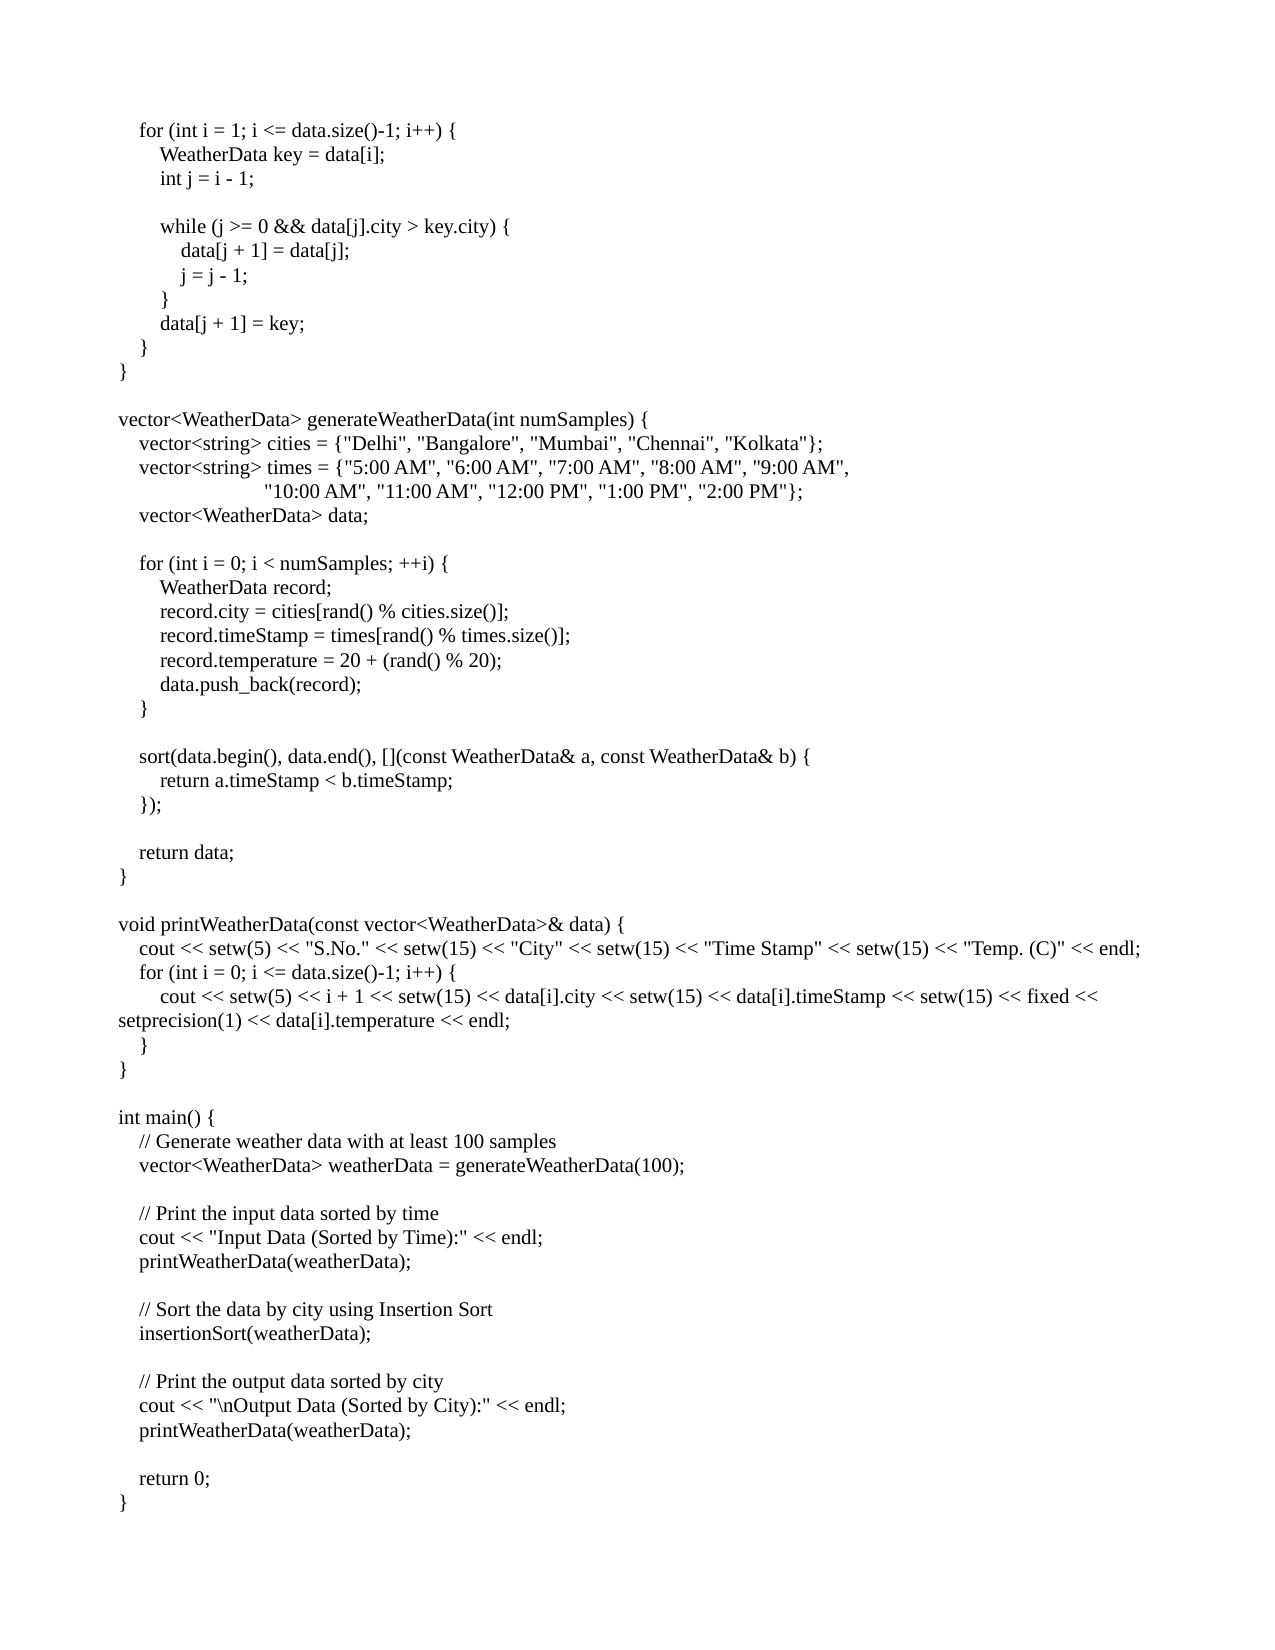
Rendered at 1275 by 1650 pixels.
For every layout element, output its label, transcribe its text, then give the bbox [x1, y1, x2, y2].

text record.timeStamp = times[rand() % times.size()]; [118, 623, 1157, 647]
text } [118, 287, 1157, 311]
text vector<string> times = {"5:00 AM", "6:00 AM", "7:00 AM", "8:00 AM", "9:00 AM", [118, 455, 1157, 479]
text return a.timeStamp < b.timeStamp; [118, 768, 1157, 792]
text printWeatherData(weatherData); [118, 1249, 1157, 1273]
text "10:00 AM", "11:00 AM", "12:00 PM", "1:00 PM", "2:00 PM"}; [118, 479, 1157, 503]
text WeatherData key = data[i]; [118, 142, 1157, 166]
text return data; [118, 840, 1157, 864]
text vector<WeatherData> generateWeatherData(int numSamples) { [118, 407, 1157, 431]
text int j = i - 1; [118, 166, 1157, 190]
text vector<WeatherData> weatherData = generateWeatherData(100); [118, 1153, 1157, 1177]
text sort(data.begin(), data.end(), [](const WeatherData& a, const WeatherData& b) { [118, 744, 1157, 768]
text cout << "Input Data (Sorted by Time):" << endl; [118, 1225, 1157, 1249]
text vector<string> cities = {"Delhi", "Bangalore", "Mumbai", "Chennai", "Kolkata"}; [118, 431, 1157, 455]
text cout << "\nOutput Data (Sorted by City):" << endl; [118, 1393, 1157, 1417]
text printWeatherData(weatherData); [118, 1417, 1157, 1442]
text while (j >= 0 && data[j].city > key.city) { [118, 214, 1157, 238]
text } [118, 1057, 1157, 1081]
text record.city = cities[rand() % cities.size()]; [118, 599, 1157, 623]
text int main() { [118, 1105, 1157, 1129]
text for (int i = 0; i <= data.size()-1; i++) { [118, 960, 1157, 984]
text } [118, 1032, 1157, 1057]
text data.push_back(record); [118, 672, 1157, 696]
text void printWeatherData(const vector<WeatherData>& data) { [118, 912, 1157, 936]
text insertionSort(weatherData); [118, 1321, 1157, 1345]
text // Print the input data sorted by time [118, 1201, 1157, 1225]
text for (int i = 1; i <= data.size()-1; i++) { [118, 118, 1157, 142]
text j = j - 1; [118, 262, 1157, 287]
text } [118, 1490, 1157, 1514]
text record.temperature = 20 + (rand() % 20); [118, 647, 1157, 672]
text // Sort the data by city using Insertion Sort [118, 1297, 1157, 1321]
text for (int i = 0; i < numSamples; ++i) { [118, 551, 1157, 575]
text }); [118, 792, 1157, 816]
text vector<WeatherData> data; [118, 503, 1157, 527]
text WeatherData record; [118, 575, 1157, 599]
text } [118, 359, 1157, 383]
text // Print the output data sorted by city [118, 1369, 1157, 1393]
text cout << setw(5) << "S.No." << setw(15) << "City" << setw(15) << "Time Stamp" << setw(15) << "Temp. (C)" << endl; [118, 936, 1157, 960]
text } [118, 864, 1157, 888]
text data[j + 1] = data[j]; [118, 238, 1157, 262]
text return 0; [118, 1466, 1157, 1490]
text // Generate weather data with at least 100 samples [118, 1129, 1157, 1153]
text data[j + 1] = key; [118, 311, 1157, 335]
text cout << setw(5) << i + 1 << setw(15) << data[i].city << setw(15) << data[i].timeStamp << setw(15) << fixed << setprecision(1) << data[i].temperature << endl; [118, 984, 1157, 1032]
text } [118, 335, 1157, 359]
text } [118, 696, 1157, 720]
